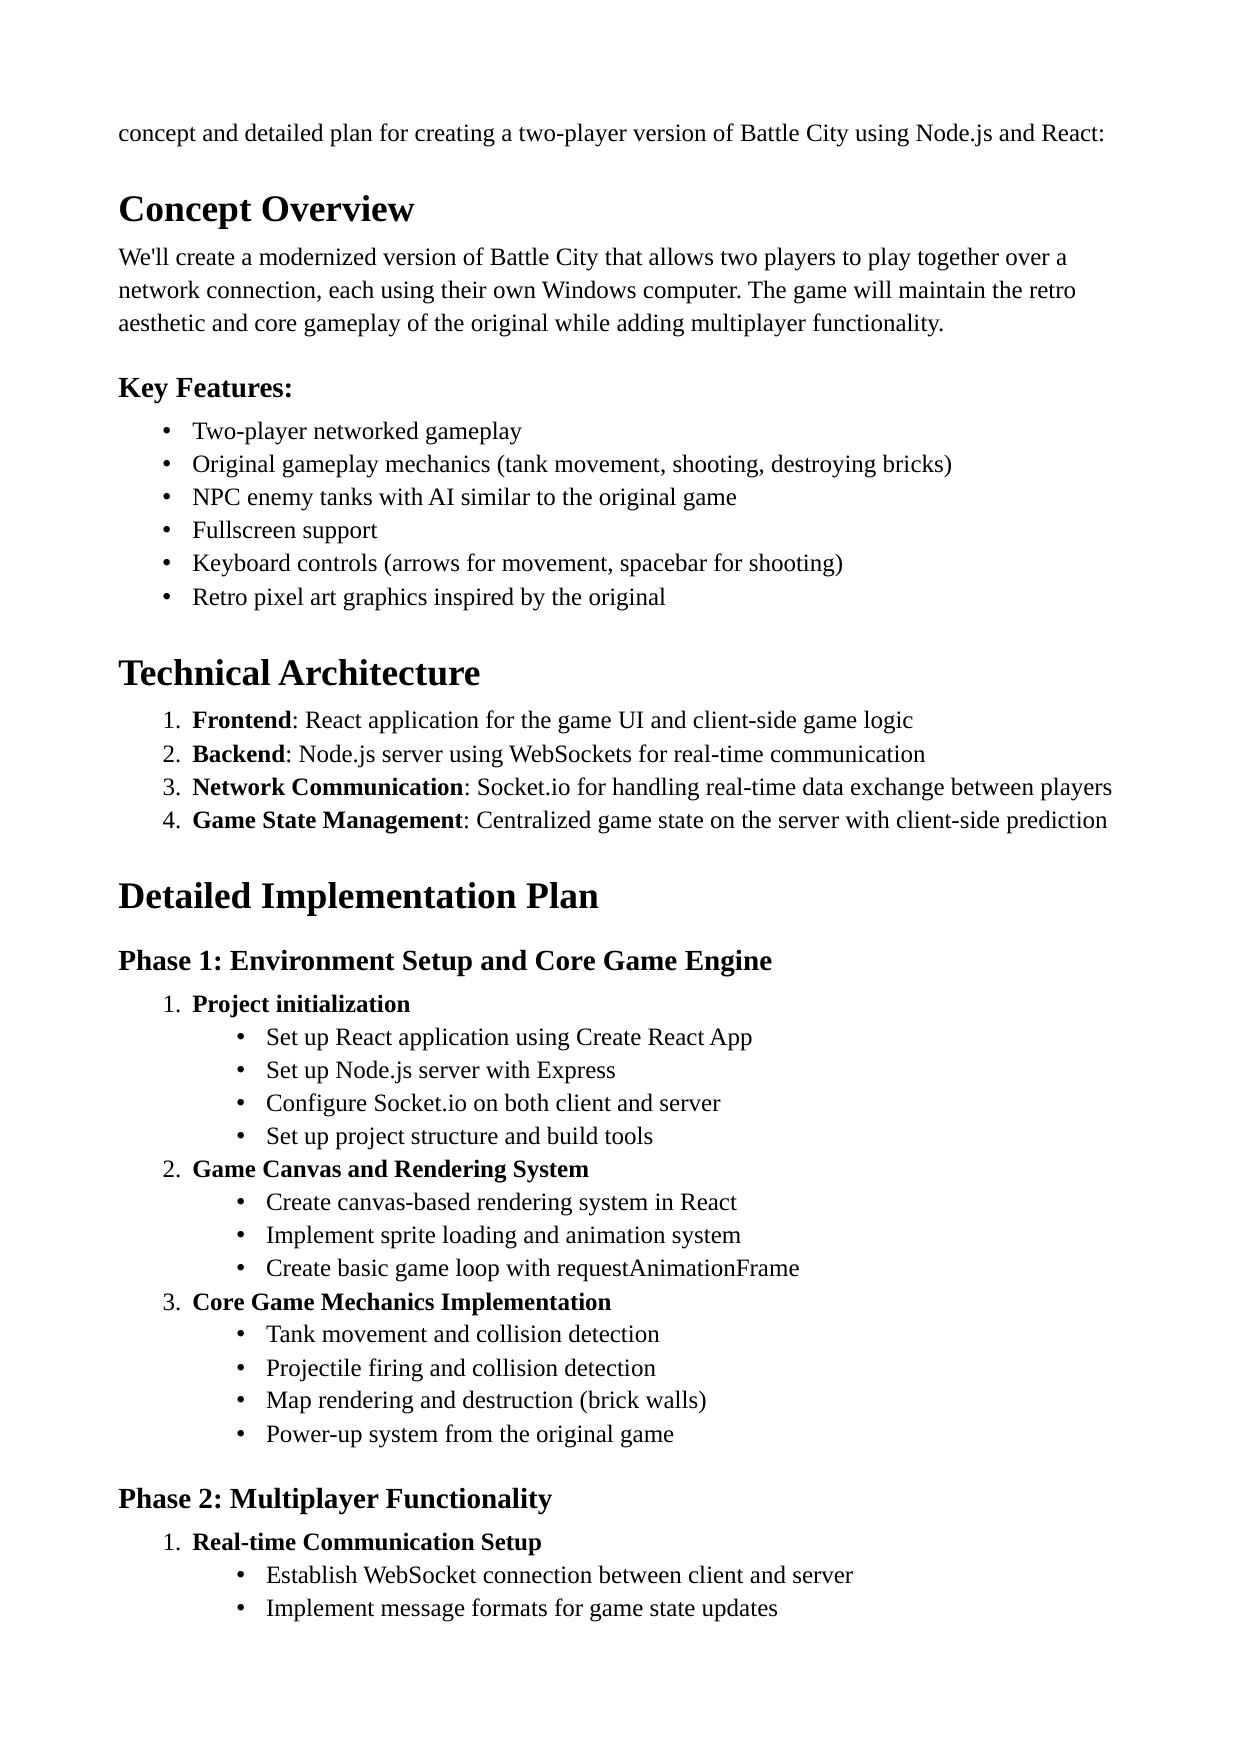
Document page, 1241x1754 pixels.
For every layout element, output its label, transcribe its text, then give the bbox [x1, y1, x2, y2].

list Tank movement and collision detection [236, 1319, 1122, 1348]
subtitle Phase 2: Multiplayer Functionality [118, 1481, 1122, 1514]
list Projectile firing and collision detection [236, 1353, 1122, 1381]
list Create basic game loop with requestAnimationFrame [236, 1253, 1122, 1282]
list Core Game Mechanics Implementation [162, 1287, 1122, 1315]
subtitle Key Features: [118, 370, 1122, 404]
list Keyboard controls (arrows for movement, spacebar for shooting) [162, 548, 1122, 577]
list Two-player networked gameplay [162, 416, 1122, 445]
list Implement message formats for game state updates [236, 1593, 1122, 1622]
list Project initialization [162, 989, 1122, 1018]
list Establish WebSocket connection between client and server [236, 1560, 1122, 1589]
subtitle Technical Architecture [118, 650, 1122, 693]
list Original gameplay mechanics (tank movement, shooting, destroying bricks) [162, 449, 1122, 478]
list Set up project structure and build tools [236, 1121, 1122, 1150]
list Frontend: React application for the game UI and client-side game logic [162, 706, 1122, 734]
text concept and detailed plan for creating a two-player version of Battle City using Node.js and React: [118, 118, 1122, 147]
list Real-time Communication Setup [162, 1527, 1122, 1556]
list Set up Node.js server with Express [236, 1055, 1122, 1084]
list Map rendering and destruction (brick walls) [236, 1386, 1122, 1414]
list Network Communication: Socket.io for handling real-time data exchange between players [162, 772, 1122, 800]
list Fullscreen support [162, 516, 1122, 544]
list Game Canvas and Rendering System [162, 1154, 1122, 1183]
list Game State Management: Centralized game state on the server with client-side prediction [162, 805, 1122, 833]
list Implement sprite loading and animation system [236, 1221, 1122, 1249]
list Create canvas-based rendering system in React [236, 1187, 1122, 1216]
subtitle Concept Overview [118, 187, 1122, 230]
list Retro pixel art graphics inspired by the original [162, 582, 1122, 610]
list Set up React application using Create React App [236, 1022, 1122, 1051]
list Power-up system from the original game [236, 1419, 1122, 1447]
list Configure Socket.io on both client and server [236, 1088, 1122, 1117]
subtitle Detailed Implementation Plan [118, 873, 1122, 916]
list NPC enemy tanks with AI similar to the original game [162, 482, 1122, 511]
list Backend: Node.js server using WebSockets for real-time communication [162, 739, 1122, 767]
subtitle Phase 1: Environment Setup and Core Game Engine [118, 943, 1122, 977]
text We'll create a modernized version of Battle City that allows two players to play together over a network connection, each using their own Windows computer. The game will maintain the retro aesthetic and core gameplay of the original while adding multiplayer functionality. [118, 242, 1122, 337]
